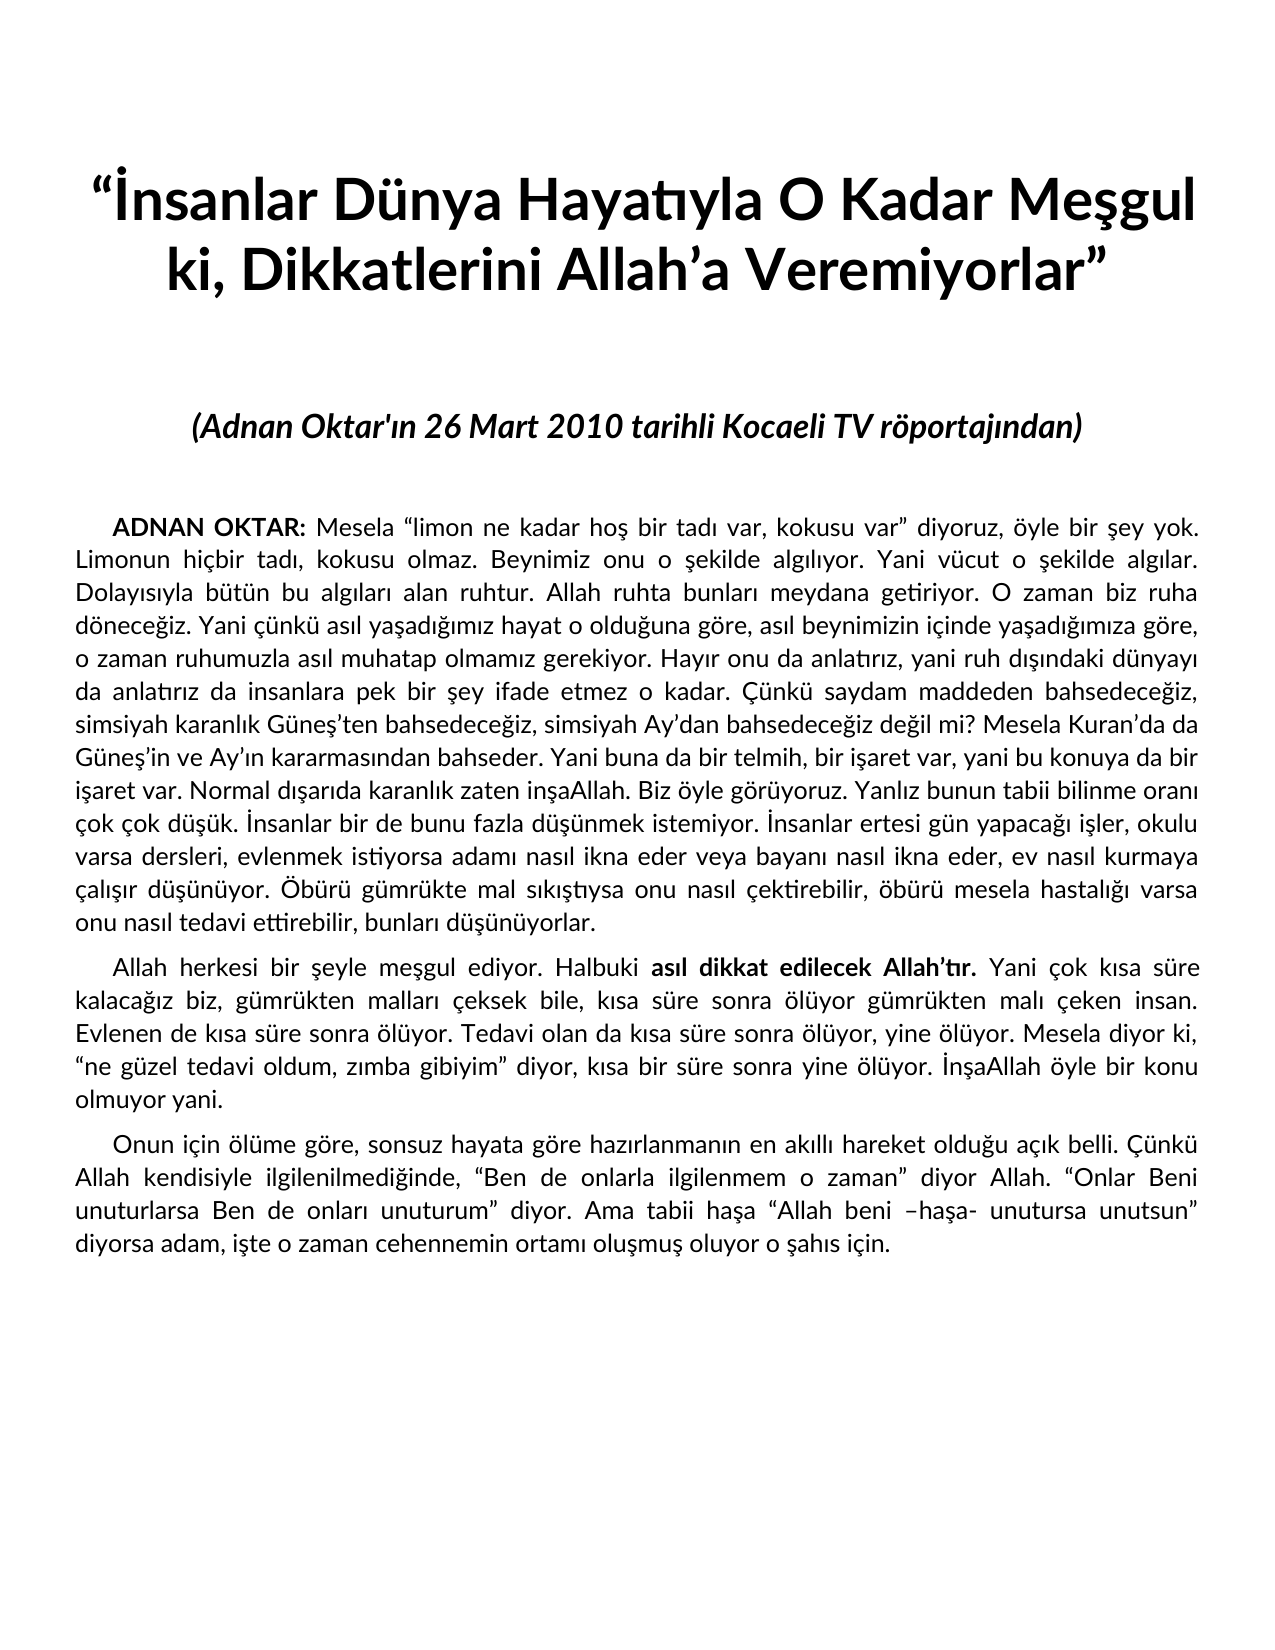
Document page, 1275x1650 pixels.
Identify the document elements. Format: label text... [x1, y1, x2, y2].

text (Adnan Oktar'ın 26 Mart 2010 tarihli Kocaeli TV röportajından) [75, 406, 1200, 446]
subtitle “İnsanlar Dünya Hayatıyla O Kadar Meşgul ki, Dikkatlerini Allah’a Veremiyorlar” [75, 162, 1200, 302]
text Allah herkesi bir şeyle meşgul ediyor. Halbuki asıl dikkat edilecek Allah’tır. Yani çok kısa süre kalacağız biz, gümrükten malları çeksek bile, kısa süre sonra ölüyor gümrükten malı çeken insan. Evlenen de kısa süre sonra ölüyor. Tedavi olan da kısa süre sonra ölüyor, yine ölüyor. Mesela diyor ki, “ne güzel tedavi oldum, zımba gibiyim” diyor, kısa bir süre sonra yine ölüyor. İnşaAllah öyle bir konu olmuyor yani. [75, 952, 1200, 1113]
text ADNAN OKTAR: Mesela “limon ne kadar hoş bir tadı var, kokusu var” diyoruz, öyle bir şey yok. Limonun hiçbir tadı, kokusu olmaz. Beynimiz onu o şekilde algılıyor. Yani vücut o şekilde algılar. Dolayısıyla bütün bu algıları alan ruhtur. Allah ruhta bunları meydana getiriyor. O zaman biz ruha döneceğiz. Yani çünkü asıl yaşadığımız hayat o olduğuna göre, asıl beynimizin içinde yaşadığımıza göre, o zaman ruhumuzla asıl muhatap olmamız gerekiyor. Hayır onu da anlatırız, yani ruh dışındaki dünyayı da anlatırız da insanlara pek bir şey ifade etmez o kadar. Çünkü saydam maddeden bahsedeceğiz, simsiyah karanlık Güneş’ten bahsedeceğiz, simsiyah Ay’dan bahsedeceğiz değil mi? Mesela Kuran’da da Güneş’in ve Ay’ın kararmasından bahseder. Yani buna da bir telmih, bir işaret var, yani bu konuya da bir işaret var. Normal dışarıda karanlık zaten inşaAllah. Biz öyle görüyoruz. Yanlız bunun tabii bilinme oranı çok çok düşük. İnsanlar bir de bunu fazla düşünmek istemiyor. İnsanlar ertesi gün yapacağı işler, okulu varsa dersleri, evlenmek istiyorsa adamı nasıl ikna eder veya bayanı nasıl ikna eder, ev nasıl kurmaya çalışır düşünüyor. Öbürü gümrükte mal sıkıştıysa onu nasıl çektirebilir, öbürü mesela hastalığı varsa onu nasıl tedavi ettirebilir, bunları düşünüyorlar. [75, 511, 1200, 936]
text Onun için ölüme göre, sonsuz hayata göre hazırlanmanın en akıllı hareket olduğu açık belli. Çünkü Allah kendisiyle ilgilenilmediğinde, “Ben de onlarla ilgilenmem o zaman” diyor Allah. “Onlar Beni unuturlarsa Ben de onları unuturum” diyor. Ama tabii haşa “Allah beni –haşa- unutursa unutsun” diyorsa adam, işte o zaman cehennemin ortamı oluşmuş oluyor o şahıs için. [75, 1129, 1200, 1257]
